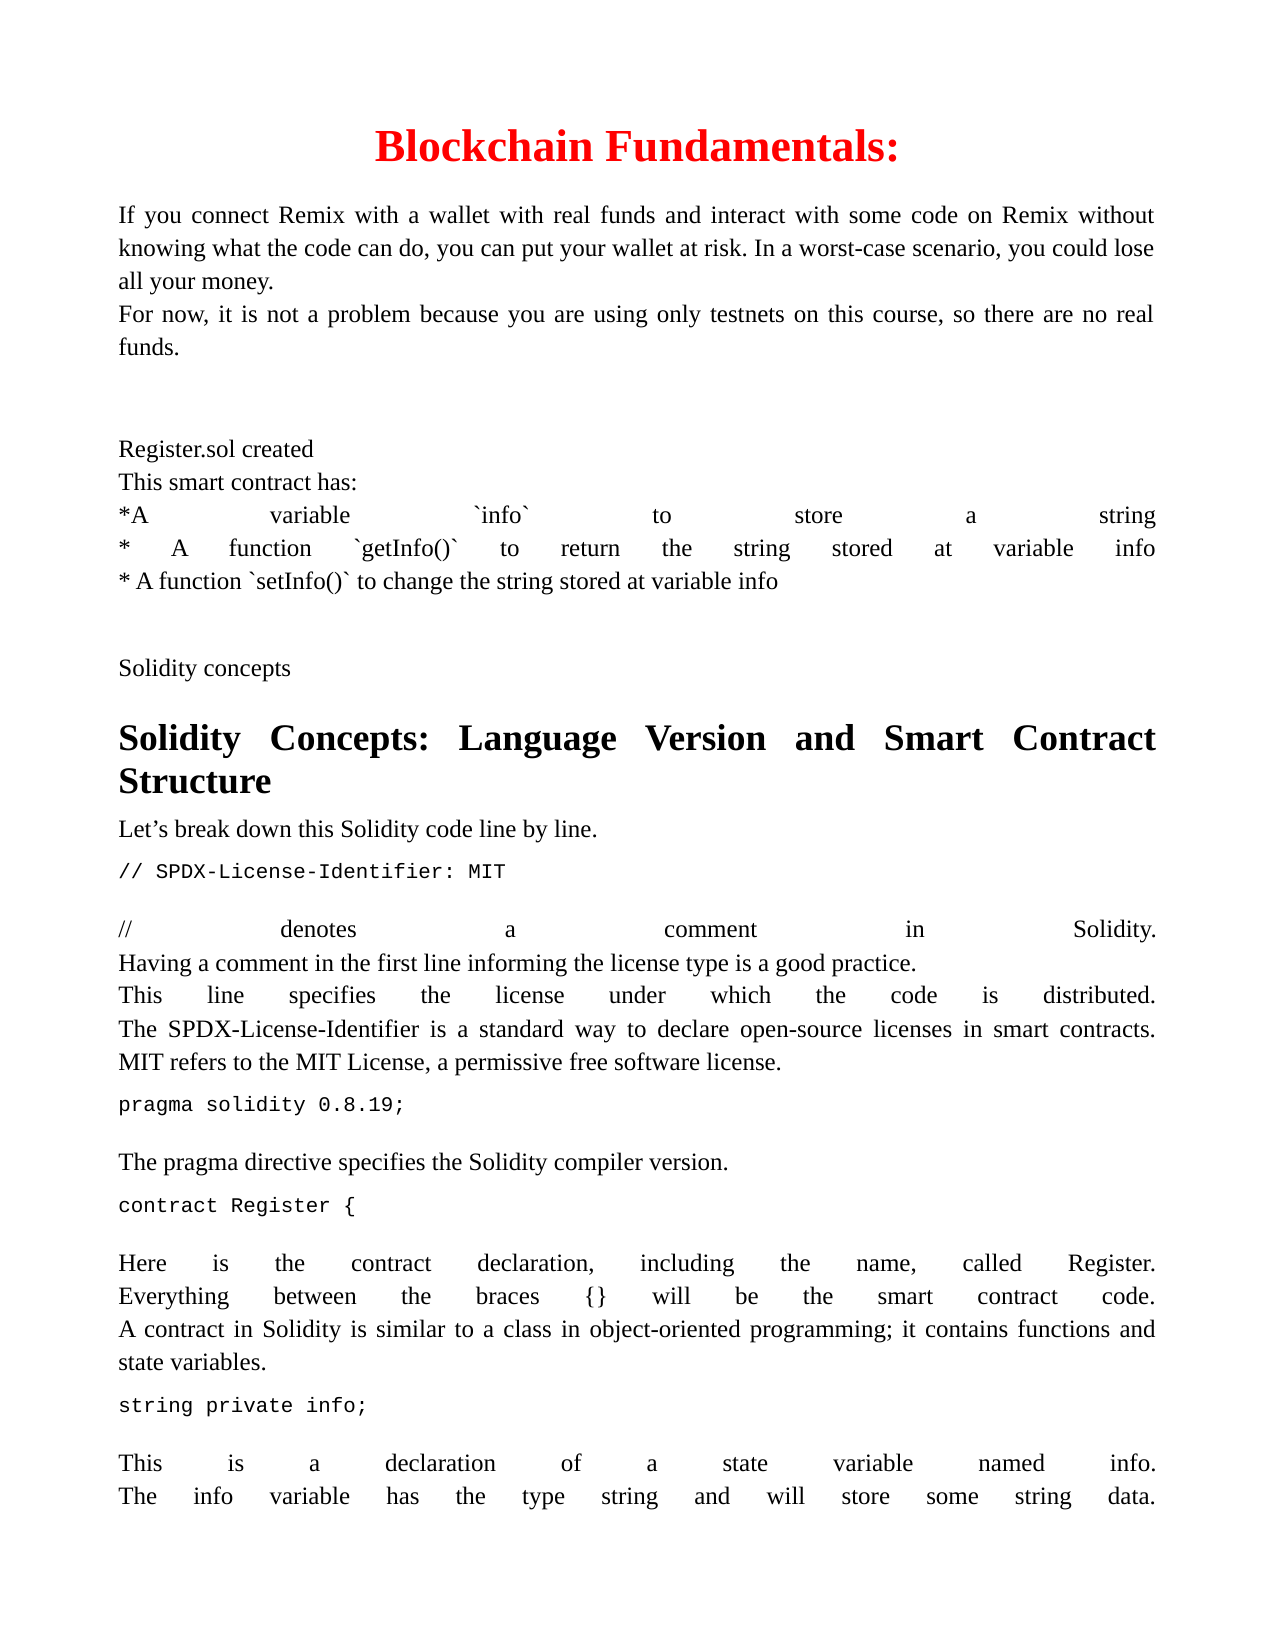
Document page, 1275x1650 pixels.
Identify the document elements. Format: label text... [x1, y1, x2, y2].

text pragma solidity 0.8.19; [118, 1094, 1157, 1118]
text For now, it is not a problem because you are using only testnets on this course, so there are no real funds. [118, 299, 1157, 361]
text // SPDX-License-Identifier: MIT [118, 861, 1157, 885]
text If you connect Remix with a wallet with real funds and interact with some code on Remix without knowing what the code can do, you can put your wallet at risk. In a worst-case scenario, you could lose all your money. [118, 200, 1157, 295]
text string private info; [118, 1395, 1157, 1418]
text Let’s break down this Solidity code line by line. [118, 814, 1157, 843]
text The pragma directive specifies the Solidity compiler version. [118, 1147, 1157, 1176]
subtitle Solidity concepts [118, 653, 1157, 682]
text Register.sol created [118, 365, 1157, 463]
text This line specifies the license under which the code is distributed. The SPDX-License-Identifier is a standard way to declare open-source licenses in smart contracts. MIT refers to the MIT License, a permissive free software license. [118, 981, 1157, 1075]
text This is a declaration of a state variable named info. The info variable has the type string and will store some string data. [118, 1448, 1157, 1510]
text contract Register { [118, 1195, 1157, 1219]
text *A variable `info` to store a string * A function `getInfo()` to return the string stored at variable info * A function `setInfo()` to change the string stored at variable info [118, 500, 1157, 595]
text // denotes a comment in Solidity. Having a comment in the first line informing the license type is a good practice. [118, 914, 1157, 976]
subtitle Solidity Concepts: Language Version and Smart Contract Structure [118, 715, 1157, 801]
text This smart contract has: [118, 467, 1157, 496]
text Here is the contract declaration, including the name, called Register. Everything between the braces {} will be the smart contract code. A contract in Solidity is similar to a class in object-oriented programming; it contains functions and state variables. [118, 1248, 1157, 1376]
